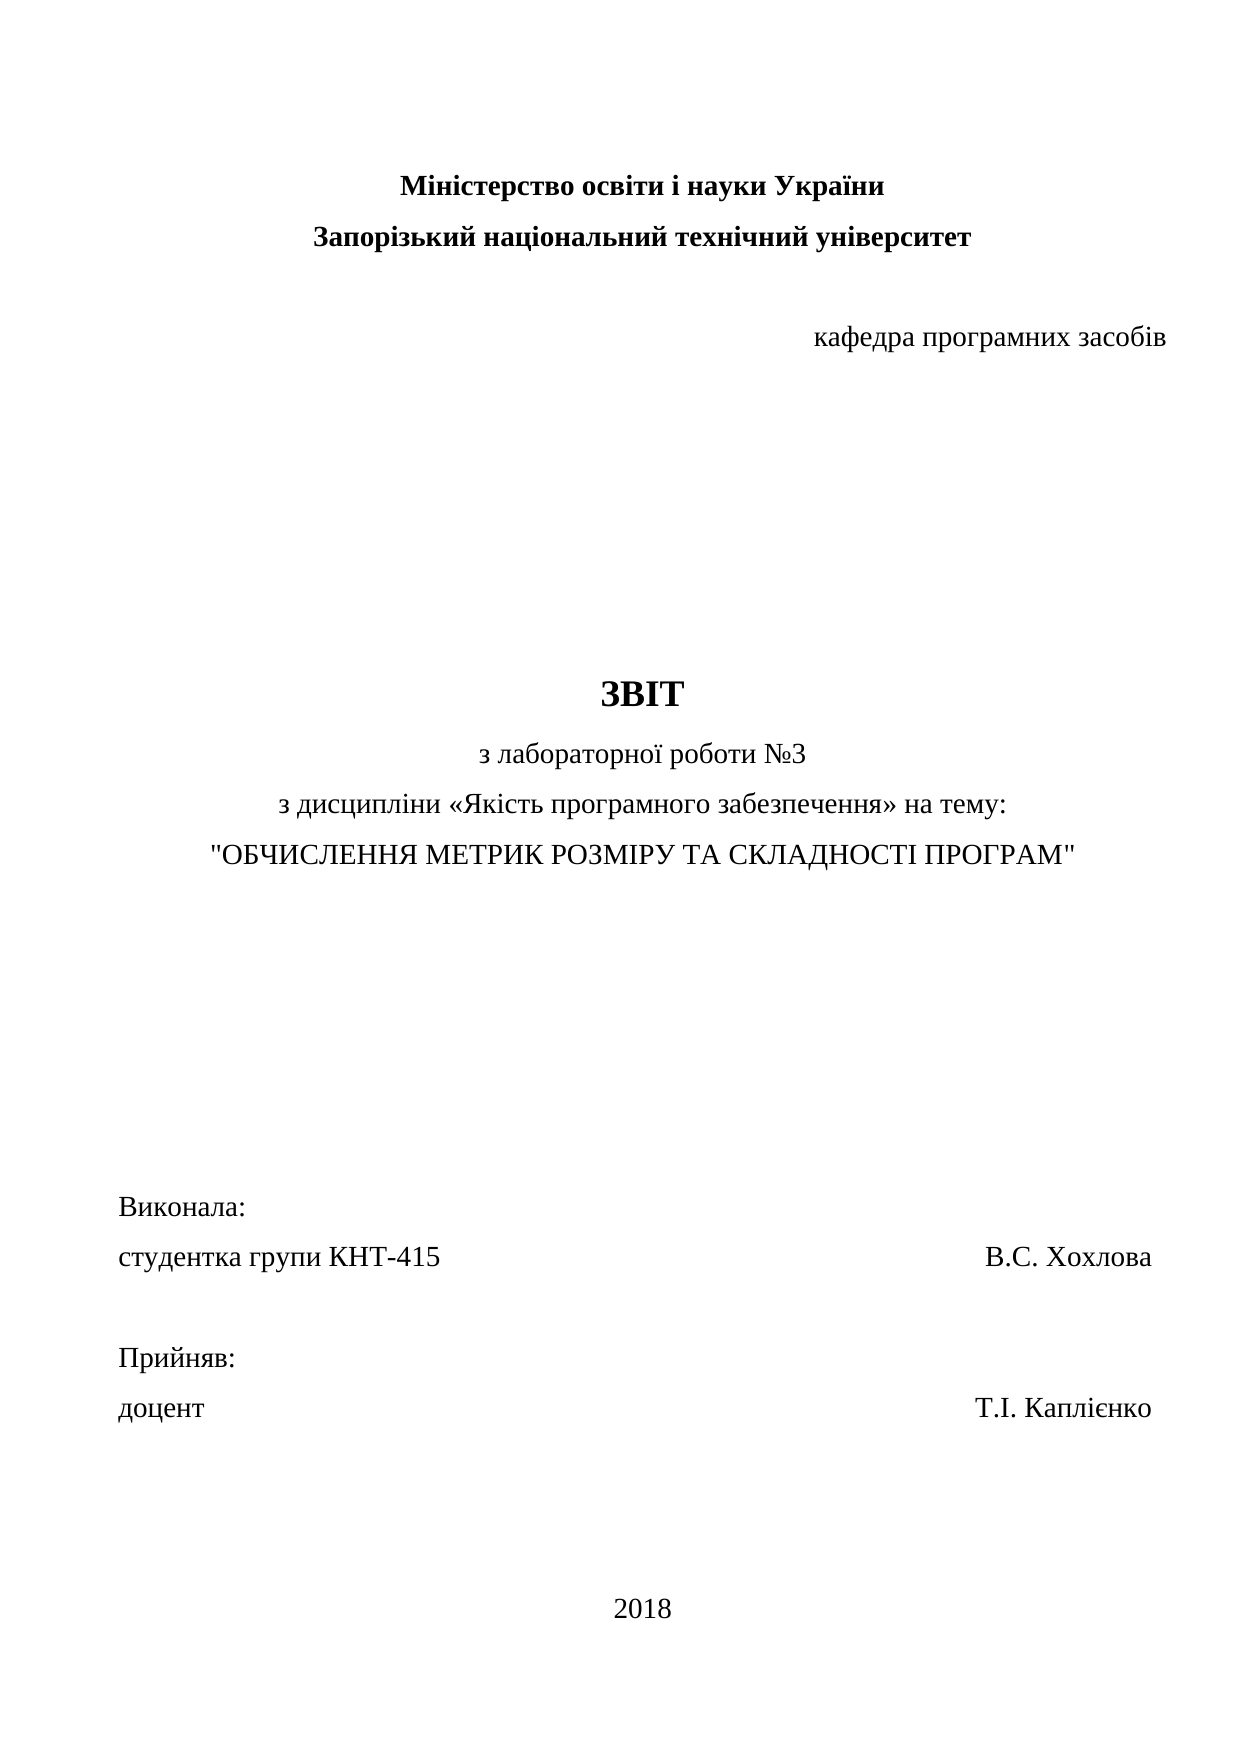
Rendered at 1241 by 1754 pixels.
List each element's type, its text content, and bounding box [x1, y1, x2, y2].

text Міністерство освіти і науки України [118, 168, 1167, 202]
text з лабораторної роботи №3 [118, 736, 1167, 770]
text Запорізький національний технічний університет [118, 219, 1167, 252]
text кафедра програмних засобів [118, 319, 1167, 353]
text Прийняв: [118, 1340, 1167, 1373]
text доцент Т.І. Каплієнко [118, 1390, 1167, 1424]
text Виконала: [118, 1189, 1167, 1223]
text з дисципліни «Якість програмного забезпечення» на тему: [118, 787, 1167, 820]
text 2018 [118, 1592, 1167, 1625]
text студентка групи КНТ-415 В.С. Хохлова [118, 1239, 1167, 1273]
text "Обчислення метрик розміру та складності програм" [118, 837, 1167, 870]
text ЗВІТ [118, 672, 1167, 715]
